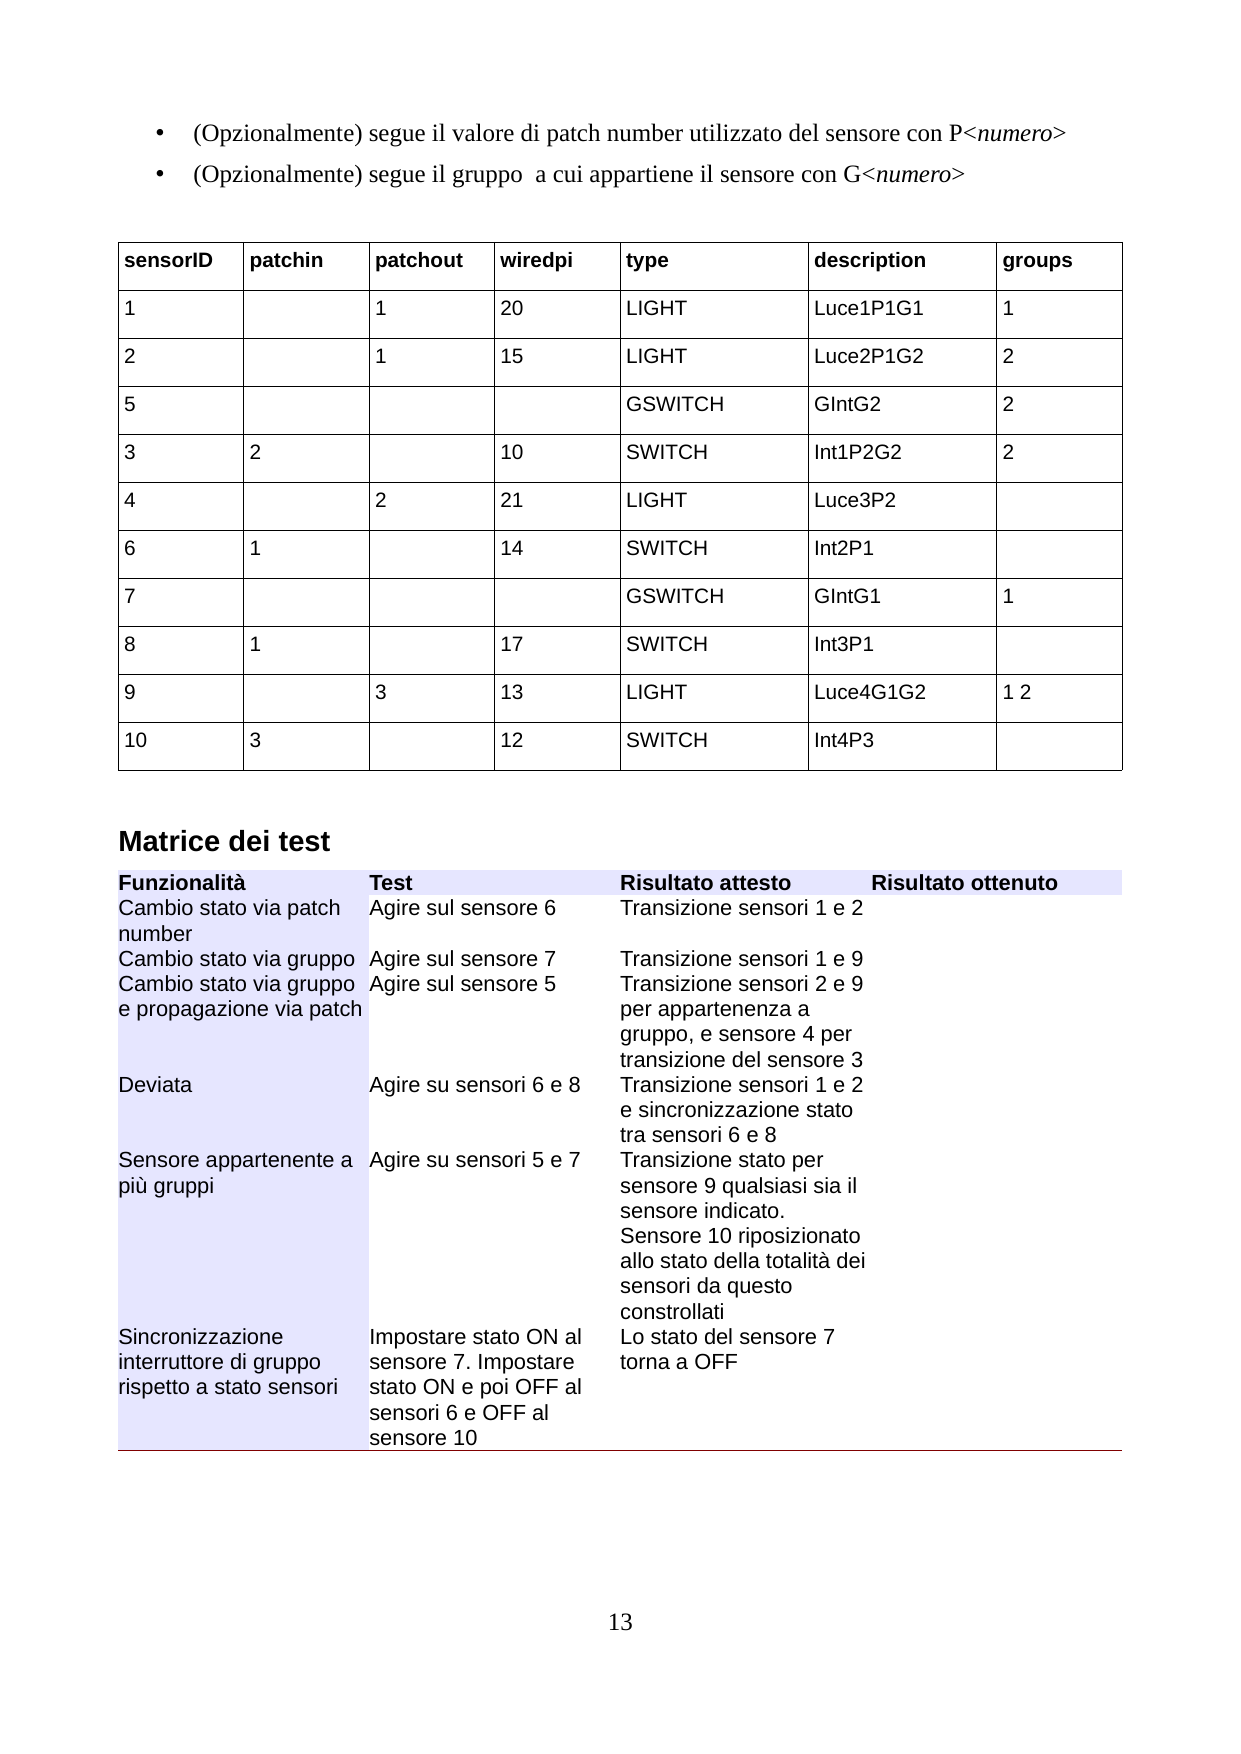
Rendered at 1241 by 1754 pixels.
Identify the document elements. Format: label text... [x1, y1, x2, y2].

table_cell [997, 627, 1122, 674]
table_cell Transizione sensori 1 e 9 [620, 946, 871, 971]
table_header wiredpi [495, 243, 620, 290]
table_cell SWITCH [621, 531, 808, 578]
table_cell 3 [244, 723, 369, 770]
table_cell [997, 483, 1122, 530]
table_cell LIGHT [621, 675, 808, 722]
table_cell [370, 531, 494, 578]
table_cell Cambio stato via patch number [118, 895, 369, 946]
table_header type [621, 243, 808, 290]
table_cell Sensore appartenente a più gruppi [118, 1147, 369, 1324]
table_cell Luce3P2 [809, 483, 996, 530]
table_cell 12 [495, 723, 620, 770]
table_cell 1 [244, 627, 369, 674]
table_cell Lo stato del sensore 7 torna a OFF [620, 1324, 871, 1450]
table_cell [871, 946, 1122, 971]
table_cell [997, 723, 1122, 770]
table_cell 9 [119, 675, 243, 722]
table_cell Agire sul sensore 5 [369, 971, 620, 1072]
table_cell Transizione sensori 1 e 2 [620, 895, 871, 946]
table_cell Agire sul sensore 7 [369, 946, 620, 971]
table_cell 1 [244, 531, 369, 578]
table_cell GSWITCH [621, 387, 808, 434]
table_cell Int1P2G2 [809, 435, 996, 482]
table_cell Impostare stato ON al sensore 7. Impostare stato ON e poi OFF al sensori 6 e OFF al sensore 10 [369, 1324, 620, 1450]
table_cell 1 [997, 579, 1122, 626]
table_cell 1 [370, 291, 494, 338]
table_header patchout [370, 243, 494, 290]
table_cell 5 [119, 387, 243, 434]
table_cell 2 [997, 387, 1122, 434]
table_cell 4 [119, 483, 243, 530]
table_cell 2 [997, 339, 1122, 386]
table_cell LIGHT [621, 291, 808, 338]
table_cell [244, 483, 369, 530]
table_cell Luce1P1G1 [809, 291, 996, 338]
table_cell [244, 675, 369, 722]
table_cell 2 [370, 483, 494, 530]
table_cell 1 2 [997, 675, 1122, 722]
table_cell [871, 971, 1122, 1072]
table_header Funzionalità [118, 870, 369, 895]
table_header groups [997, 243, 1122, 290]
table_cell 7 [119, 579, 243, 626]
table_cell Luce2P1G2 [809, 339, 996, 386]
table_cell SWITCH [621, 627, 808, 674]
table_cell [370, 627, 494, 674]
table_cell Cambio stato via gruppo [118, 946, 369, 971]
table_cell 17 [495, 627, 620, 674]
table_cell 3 [119, 435, 243, 482]
table_cell Deviata [118, 1072, 369, 1147]
table_cell [244, 339, 369, 386]
table_cell Sincronizzazione interruttore di gruppo rispetto a stato sensori [118, 1324, 369, 1450]
table_header Risultato attesto [620, 870, 871, 895]
table_cell Transizione stato per sensore 9 qualsiasi sia il sensore indicato. Sensore 10 riposizionato allo stato della totalità dei sensori da questo constrollati [620, 1147, 871, 1324]
table_cell [370, 723, 494, 770]
table_cell GIntG1 [809, 579, 996, 626]
table_cell 1 [370, 339, 494, 386]
table_cell GSWITCH [621, 579, 808, 626]
table_cell Int4P3 [809, 723, 996, 770]
table_cell Agire su sensori 5 e 7 [369, 1147, 620, 1324]
table_cell 2 [244, 435, 369, 482]
list (Opzionalmente) segue il gruppo a cui appartiene il sensore con G<numero> [156, 159, 1122, 188]
table_cell 20 [495, 291, 620, 338]
table_cell Int3P1 [809, 627, 996, 674]
table_cell [244, 291, 369, 338]
table_cell [370, 435, 494, 482]
table_cell 14 [495, 531, 620, 578]
subtitle Matrice dei test [118, 824, 1122, 857]
table_header Risultato ottenuto [871, 870, 1122, 895]
table_cell 2 [997, 435, 1122, 482]
table_cell [244, 387, 369, 434]
table_cell Luce4G1G2 [809, 675, 996, 722]
table_cell [370, 387, 494, 434]
table_cell 21 [495, 483, 620, 530]
table_header Test [369, 870, 620, 895]
list (Opzionalmente) segue il valore di patch number utilizzato del sensore con P<numero> [156, 118, 1122, 147]
table_cell 1 [997, 291, 1122, 338]
table_cell 15 [495, 339, 620, 386]
table_cell 1 [119, 291, 243, 338]
table_cell [370, 579, 494, 626]
table_cell Cambio stato via gruppo e propagazione via patch [118, 971, 369, 1072]
table_cell 8 [119, 627, 243, 674]
table_cell [997, 531, 1122, 578]
table_cell GIntG2 [809, 387, 996, 434]
table_header description [809, 243, 996, 290]
table_cell SWITCH [621, 723, 808, 770]
table_cell 10 [119, 723, 243, 770]
table_cell LIGHT [621, 339, 808, 386]
table_cell [871, 895, 1122, 946]
table_header patchin [244, 243, 369, 290]
table_cell Int2P1 [809, 531, 996, 578]
table_cell Transizione sensori 1 e 2 e sincronizzazione stato tra sensori 6 e 8 [620, 1072, 871, 1147]
table_cell LIGHT [621, 483, 808, 530]
table_cell 6 [119, 531, 243, 578]
table_cell SWITCH [621, 435, 808, 482]
table_cell 13 [495, 675, 620, 722]
table_cell [495, 387, 620, 434]
table_cell Agire su sensori 6 e 8 [369, 1072, 620, 1147]
table_cell 10 [495, 435, 620, 482]
table_cell [244, 579, 369, 626]
table_cell Agire sul sensore 6 [369, 895, 620, 946]
table_cell 3 [370, 675, 494, 722]
table_header sensorID [119, 243, 243, 290]
table_cell Transizione sensori 2 e 9 per appartenenza a gruppo, e sensore 4 per transizione del sensore 3 [620, 971, 871, 1072]
table_cell 2 [119, 339, 243, 386]
table_cell [871, 1324, 1122, 1450]
table_cell [495, 579, 620, 626]
table_cell [871, 1147, 1122, 1324]
table_cell [871, 1072, 1122, 1147]
